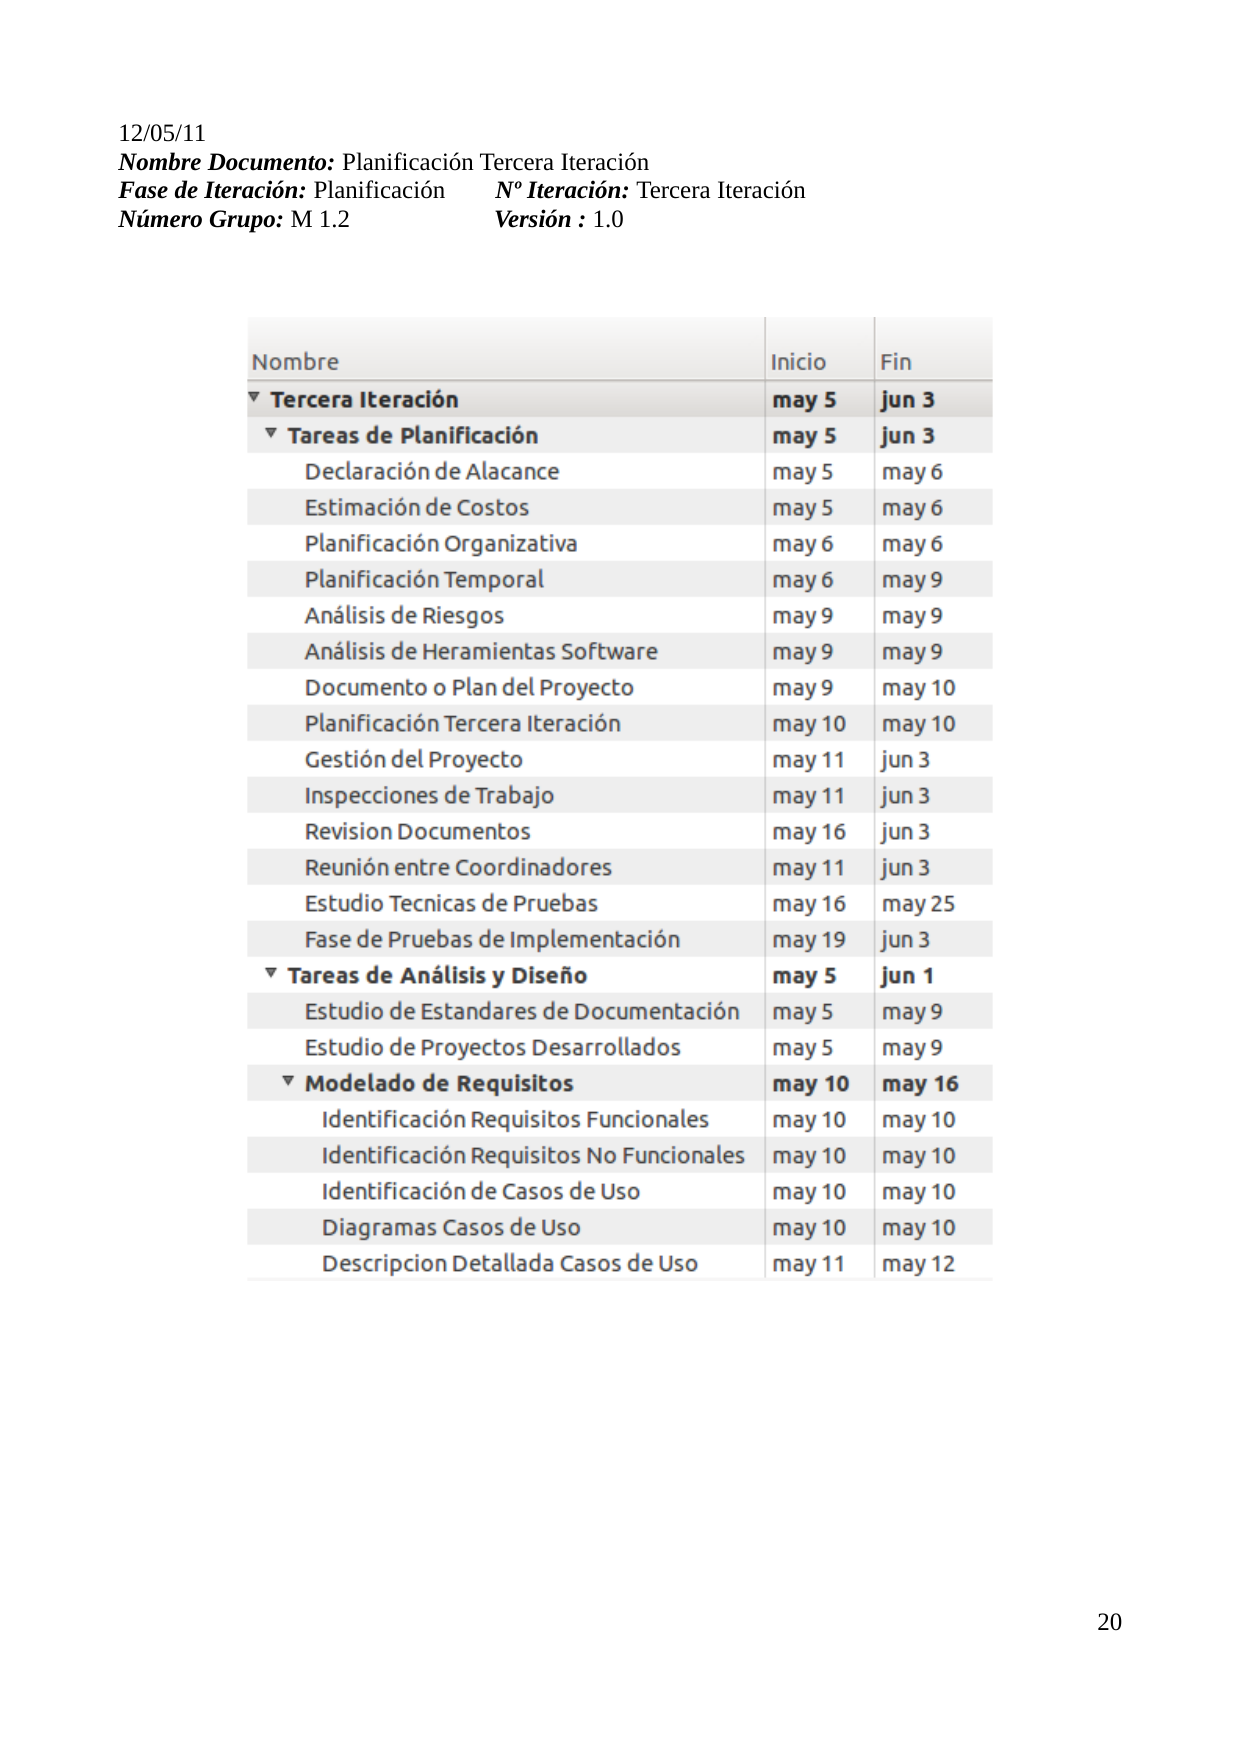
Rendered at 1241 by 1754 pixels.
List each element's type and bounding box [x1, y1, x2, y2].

picture [247, 317, 993, 1281]
